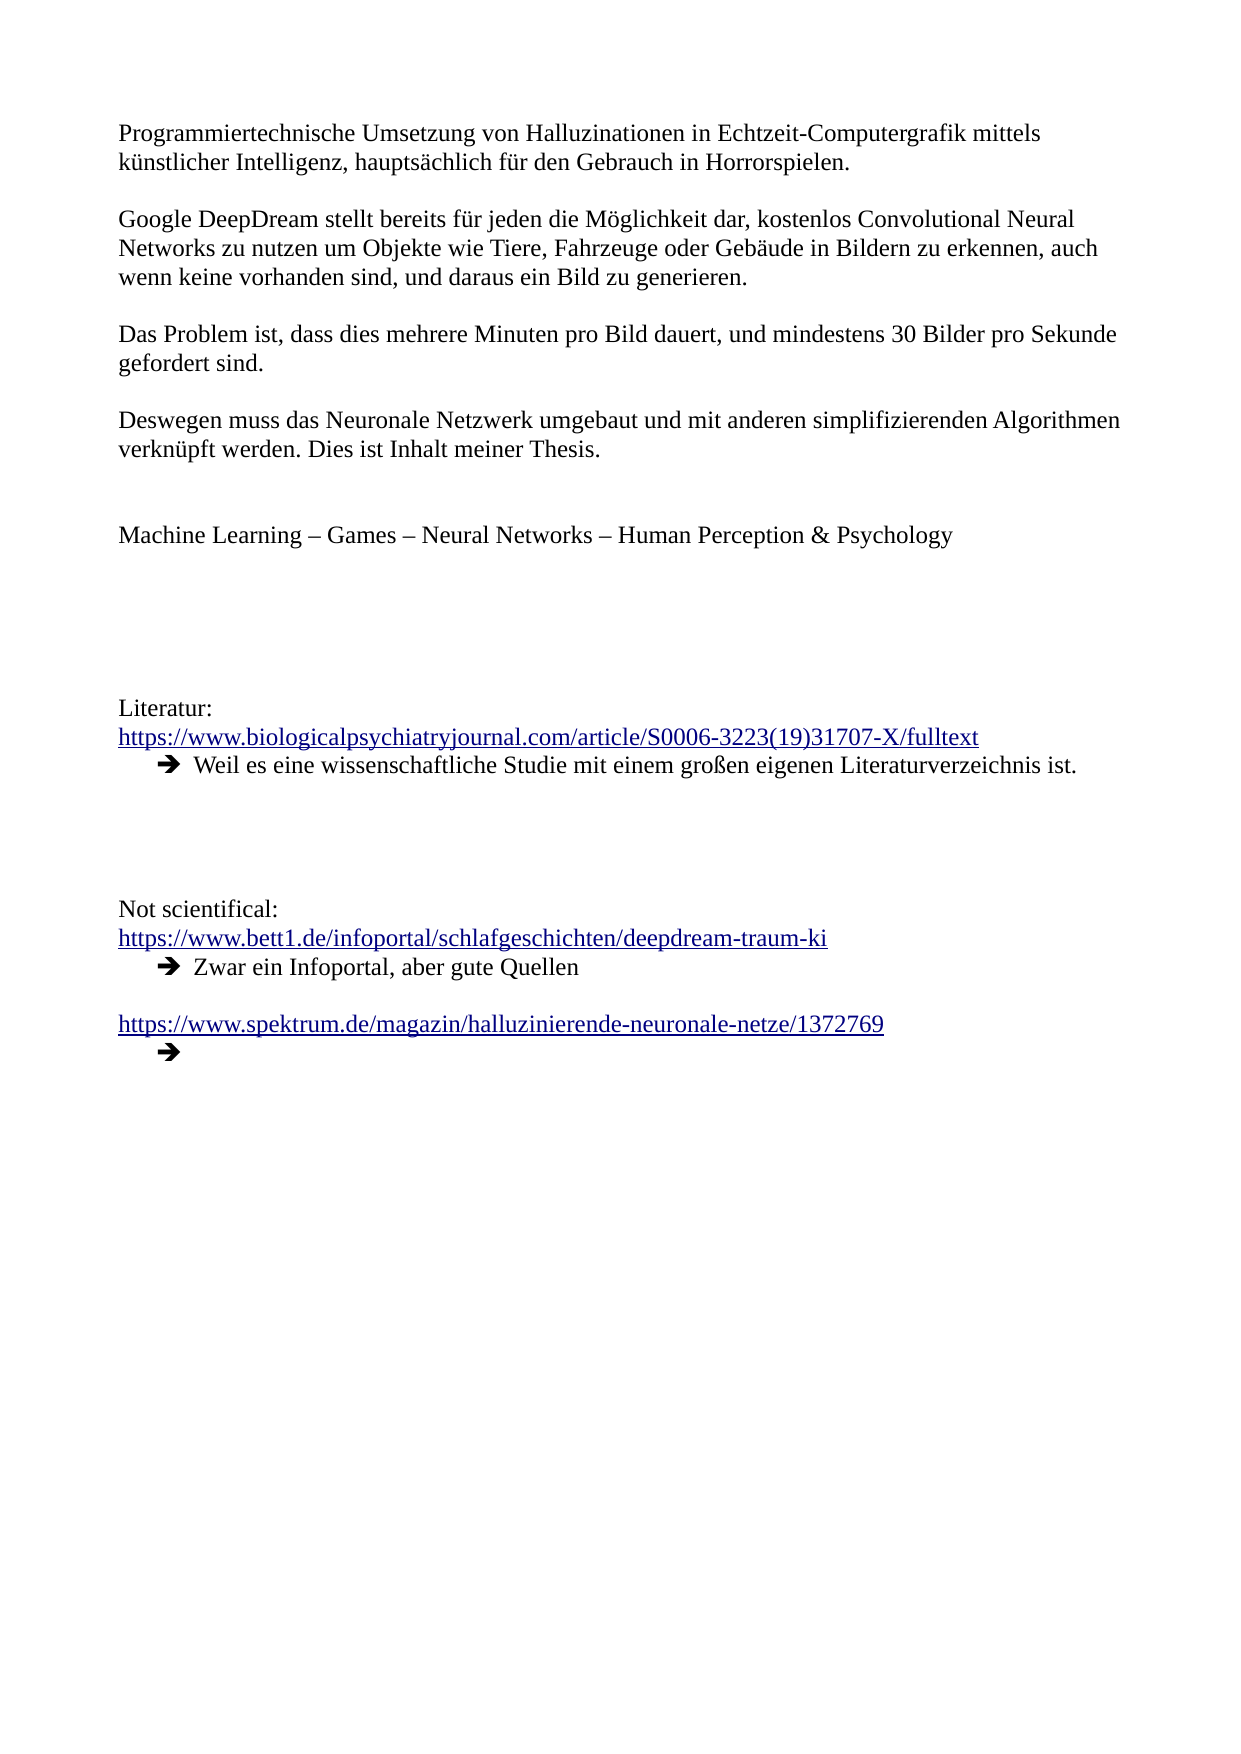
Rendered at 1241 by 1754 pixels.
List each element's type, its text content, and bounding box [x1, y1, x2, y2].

list Weil es eine wissenschaftliche Studie mit einem großen eigenen Literaturverzeichnis ist. [156, 751, 1122, 779]
text https://www.biologicalpsychiatryjournal.com/article/S0006-3223(19)31707-X/fulltext [118, 722, 1122, 751]
text https://www.spektrum.de/magazin/halluzinierende-neuronale-netze/1372769 [118, 1009, 1122, 1038]
text Deswegen muss das Neuronale Netzwerk umgebaut und mit anderen simplifizierenden Algorithmen verknüpft werden. Dies ist Inhalt meiner Thesis. [118, 406, 1122, 463]
text Not scientifical: [118, 894, 1122, 923]
text https://www.bett1.de/infoportal/schlafgeschichten/deepdream-traum-ki [118, 923, 1122, 952]
text Programmiertechnische Umsetzung von Halluzinationen in Echtzeit-Computergrafik mittels künstlicher Intelligenz, hauptsächlich für den Gebrauch in Horrorspielen. [118, 118, 1122, 176]
list Zwar ein Infoportal, aber gute Quellen [156, 952, 1122, 981]
text Google DeepDream stellt bereits für jeden die Möglichkeit dar, kostenlos Convolutional Neural Networks zu nutzen um Objekte wie Tiere, Fahrzeuge oder Gebäude in Bildern zu erkennen, auch wenn keine vorhanden sind, und daraus ein Bild zu generieren. [118, 204, 1122, 291]
text Literatur: [118, 693, 1122, 722]
text Machine Learning – Games – Neural Networks – Human Perception & Psychology [118, 521, 1122, 549]
text Das Problem ist, dass dies mehrere Minuten pro Bild dauert, und mindestens 30 Bilder pro Sekunde gefordert sind. [118, 319, 1122, 377]
